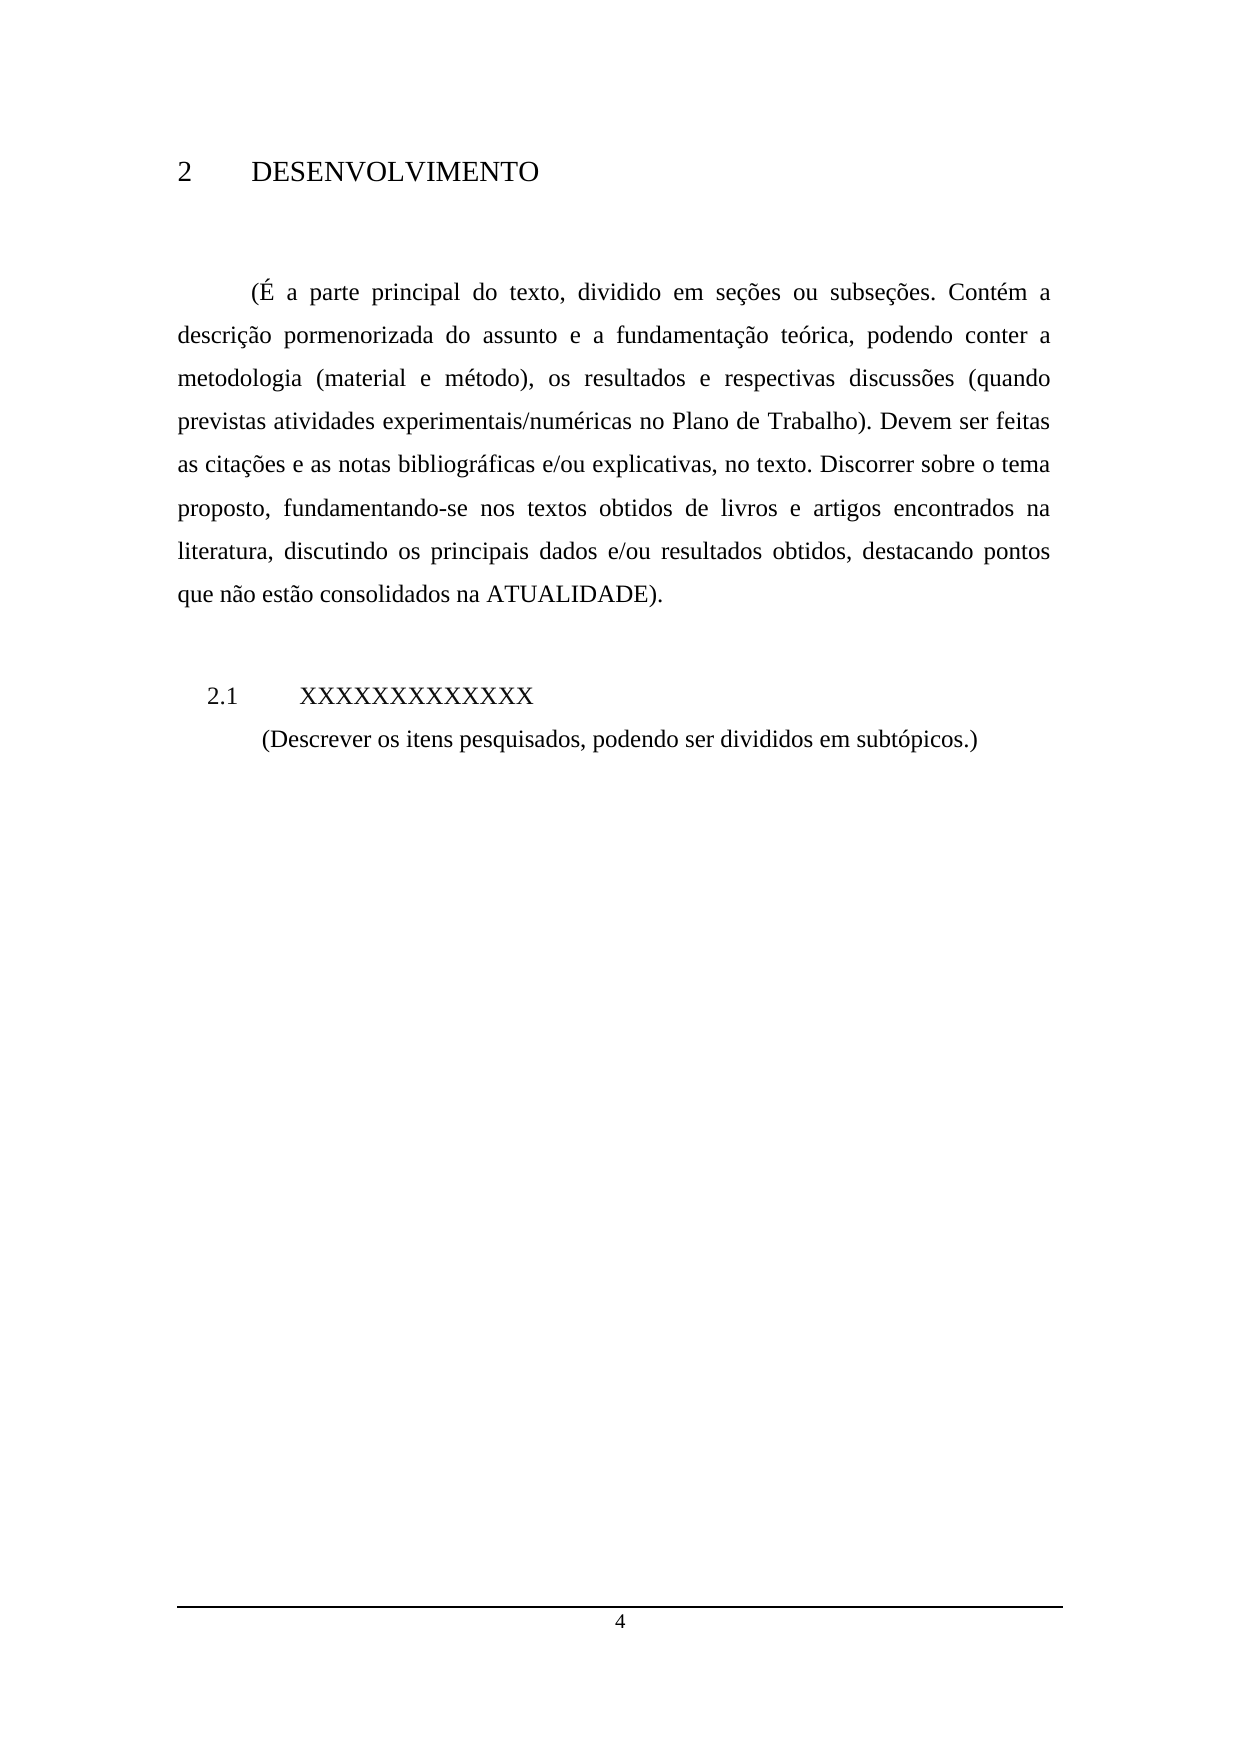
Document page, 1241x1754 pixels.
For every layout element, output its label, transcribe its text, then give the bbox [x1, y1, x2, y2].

text (Descrever os itens pesquisados, podendo ser divididos em subtópicos.) [262, 724, 1057, 753]
list DESENVOLVIMENTO [177, 154, 1057, 188]
list XXXXXXXXXXXXX [207, 681, 1057, 709]
text (É a parte principal do texto, dividido em seções ou subseções. Contém a descrição pormenorizada do assunto e a fundamentação teórica, podendo conter a metodologia (material e método), os resultados e respectivas discussões (quando previstas atividades experimentais/numéricas no Plano de Trabalho). Devem ser feitas as citações e as notas bibliográficas e/ou explicativas, no texto. Discorrer sobre o tema proposto, fundamentando-se nos textos obtidos de livros e artigos encontrados na literatura, discutindo os principais dados e/ou resultados obtidos, destacando pontos que não estão consolidados na ATUALIDADE). [177, 277, 1051, 608]
